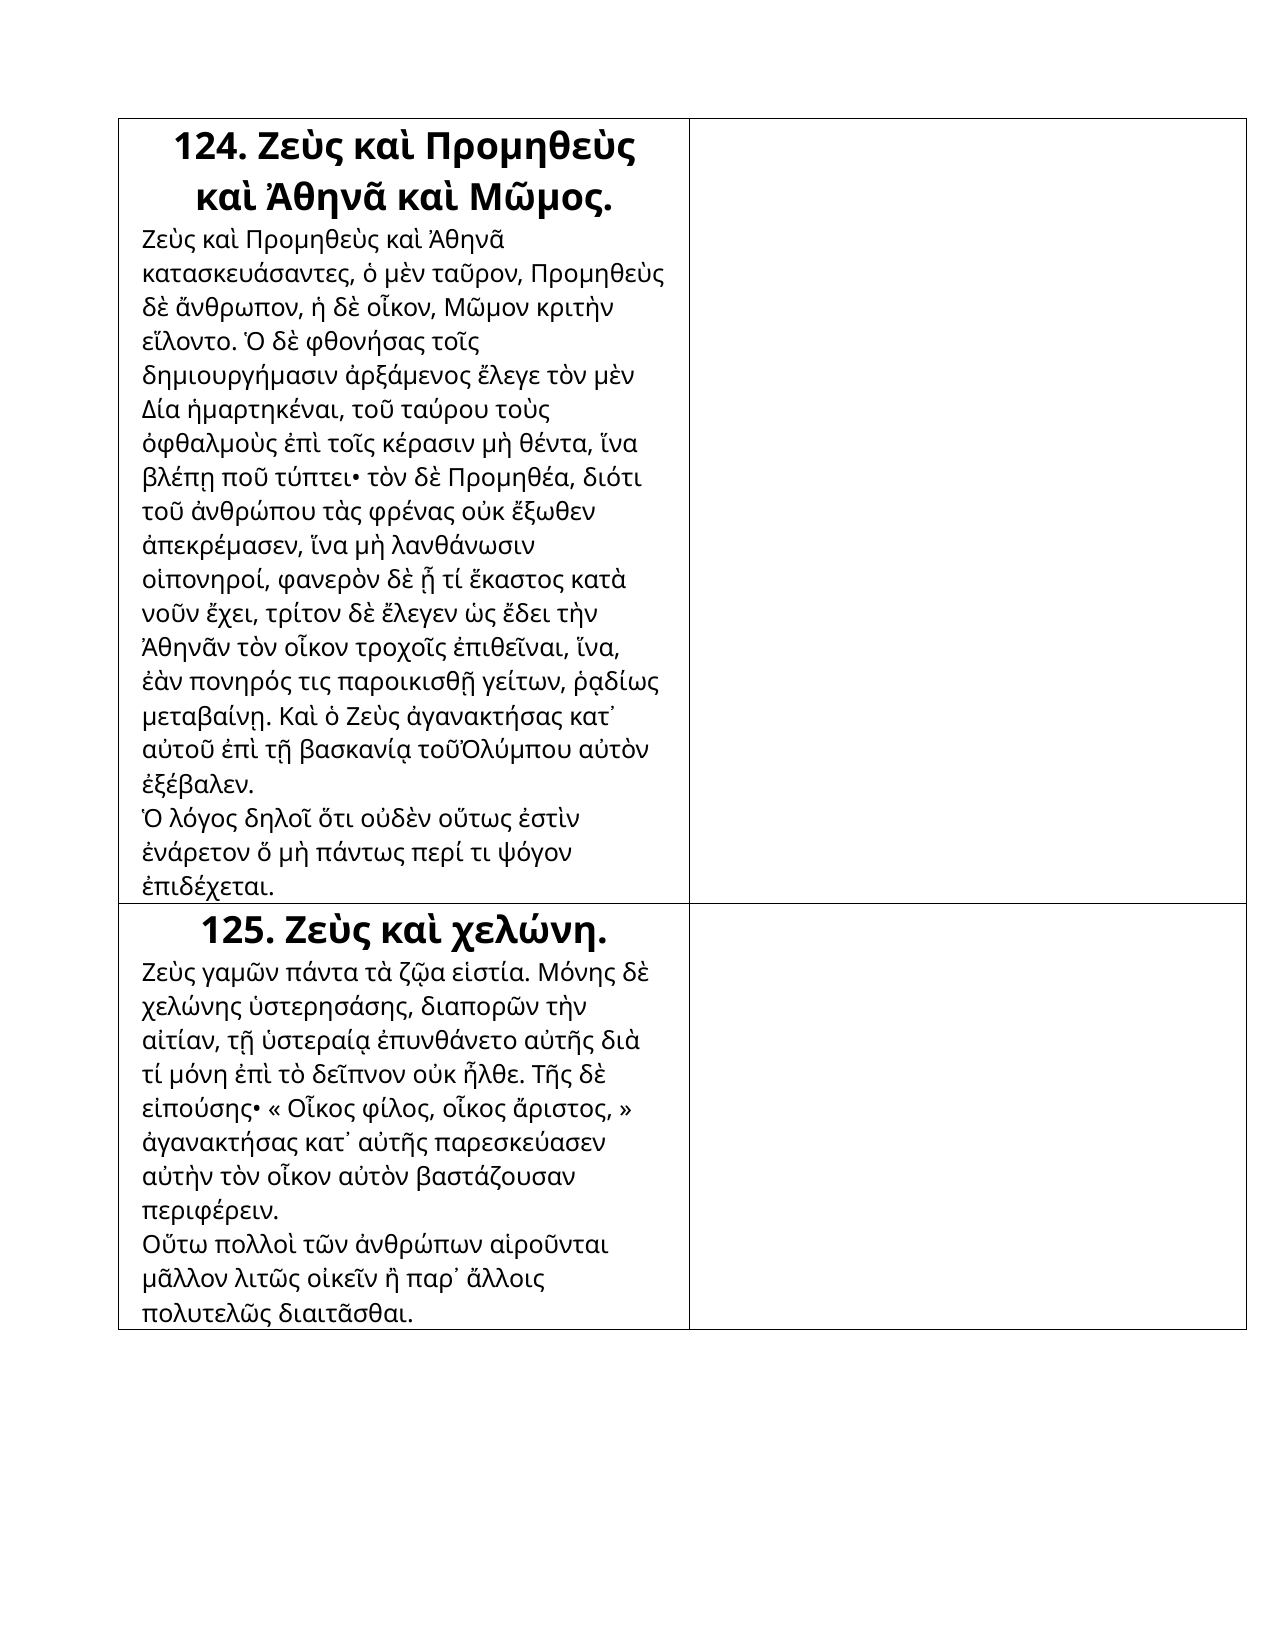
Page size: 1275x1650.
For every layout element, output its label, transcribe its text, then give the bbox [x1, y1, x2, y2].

table_cell 124. Ζεὺς καὶ Προμηθεὺς καὶ Ἀθηνᾶ καὶ Μῶμος. Ζεὺς καὶ Προμηθεὺς καὶ Ἀθηνᾶ κατασκευάσαντες, ὁ μὲν ταῦρον, Προμηθεὺς δὲ ἄνθρωπον, ἡ δὲ οἶκον, Μῶμον κριτὴν εἵλοντο. Ὁ δὲ φθονήσας τοῖς δημιουργήμασιν ἀρξάμενος ἔλεγε τὸν μὲν Δία ἡμαρτηκέναι, τοῦ ταύρου τοὺς ὀφθαλμοὺς ἐπὶ τοῖς κέρασιν μὴ θέντα, ἵνα βλέπῃ ποῦ τύπτει• τὸν δὲ Προμηθέα, διότι τοῦ ἀνθρώπου τὰς φρένας οὐκ ἔξωθεν ἀπεκρέμασεν, ἵνα μὴ λανθάνωσιν οἱπονηροί, φανερὸν δὲ ᾖ τί ἕκαστος κατὰ νοῦν ἔχει, τρίτον δὲ ἔλεγεν ὡς ἔδει τὴν Ἀθηνᾶν τὸν οἶκον τροχοῖς ἐπιθεῖναι, ἵνα, ἐὰν πονηρός τις παροικισθῇ γείτων, ῥᾳδίως μεταβαίνῃ. Καὶ ὁ Ζεὺς ἀγανακτήσας κατ᾿ αὐτοῦ ἐπὶ τῇ βασκανίᾳ τοῦὈλύμπου αὐτὸν ἐξέβαλεν. Ὁ λόγος δηλοῖ ὅτι οὐδὲν οὕτως ἐστὶν ἐνάρετον ὅ μὴ πάντως περί τι ψόγον ἐπιδέχεται. [119, 119, 689, 902]
table_cell [690, 904, 1246, 1329]
table_cell 125. Ζεὺς καὶ χελώνη. Ζεὺς γαμῶν πάντα τὰ ζῷα εἱστία. Μόνης δὲ χελώνης ὑστερησάσης, διαπορῶν τὴν αἰτίαν, τῇ ὑστεραίᾳ ἐπυνθάνετο αὐτῆς διὰ τί μόνη ἐπὶ τὸ δεῖπνον οὐκ ἦλθε. Τῆς δὲ εἰπούσης• « Οἶκος φίλος, οἶκος ἄριστος, » ἀγανακτήσας κατ᾽ αὐτῆς παρεσκεύασεν αὐτὴν τὸν οἶκον αὐτὸν βαστάζουσαν περιφέρειν. Οὕτω πολλοὶ τῶν ἀνθρώπων αἱροῦνται μᾶλλον λιτῶς οἰκεῖν ἢ παρ᾽ ἄλλοις πολυτελῶς διαιτᾶσθαι. [119, 904, 689, 1329]
table_cell [690, 119, 1246, 902]
